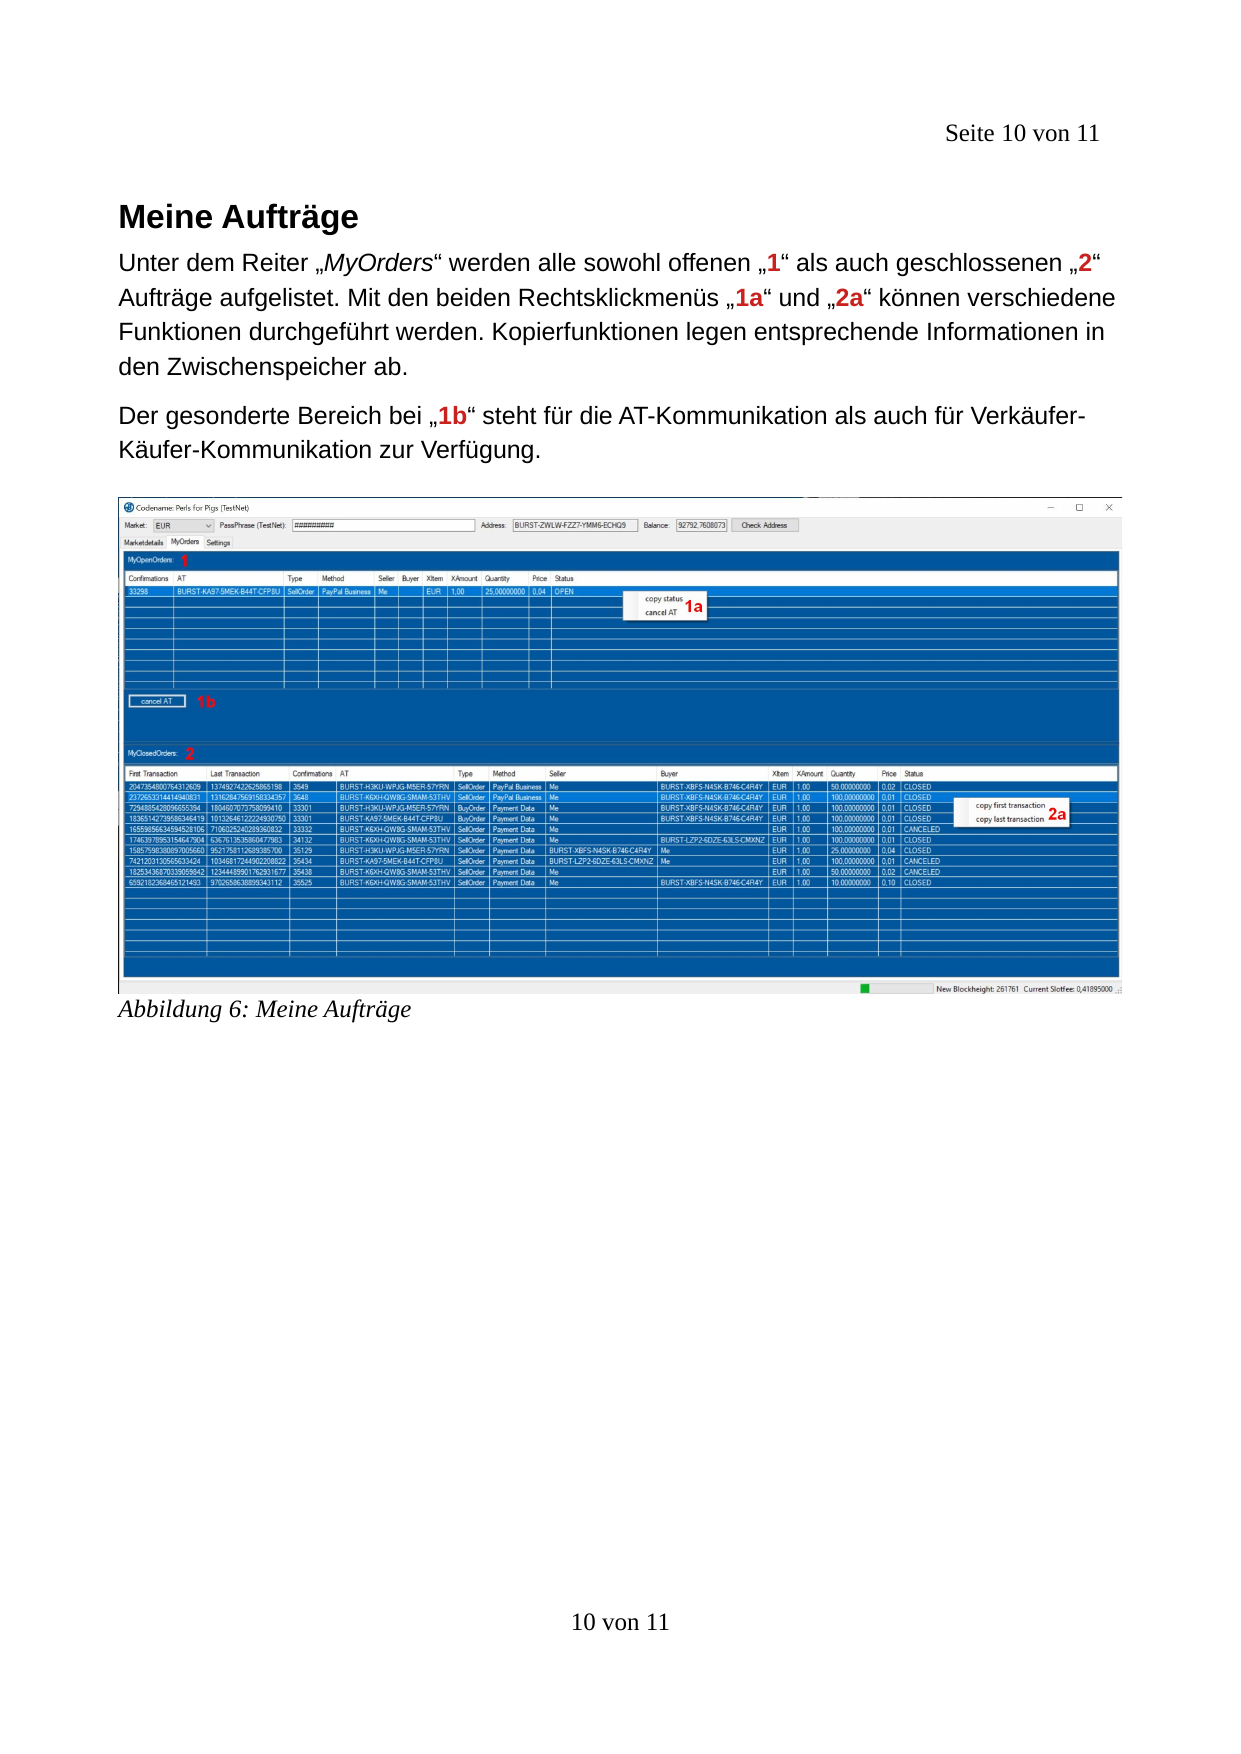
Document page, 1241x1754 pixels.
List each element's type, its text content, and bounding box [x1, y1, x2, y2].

text Der gesonderte Bereich bei „1b“ steht für die AT-Kommunikation als auch für Verkäufer-Käufer-Kommunikation zur Verfügung. [118, 401, 1122, 464]
picture [118, 497, 1123, 994]
subtitle Meine Aufträge [118, 197, 1122, 236]
text Unter dem Reiter „MyOrders“ werden alle sowohl offenen „1“ als auch geschlossenen „2“ Aufträge aufgelistet. Mit den beiden Rechtsklickmenüs „1a“ und „2a“ können verschiedene Funktionen durchgeführt werden. Kopierfunktionen legen entsprechende Informationen in den Zwischenspeicher ab. [118, 248, 1122, 381]
text Abbildung 6: Meine Aufträge [118, 994, 1122, 1023]
